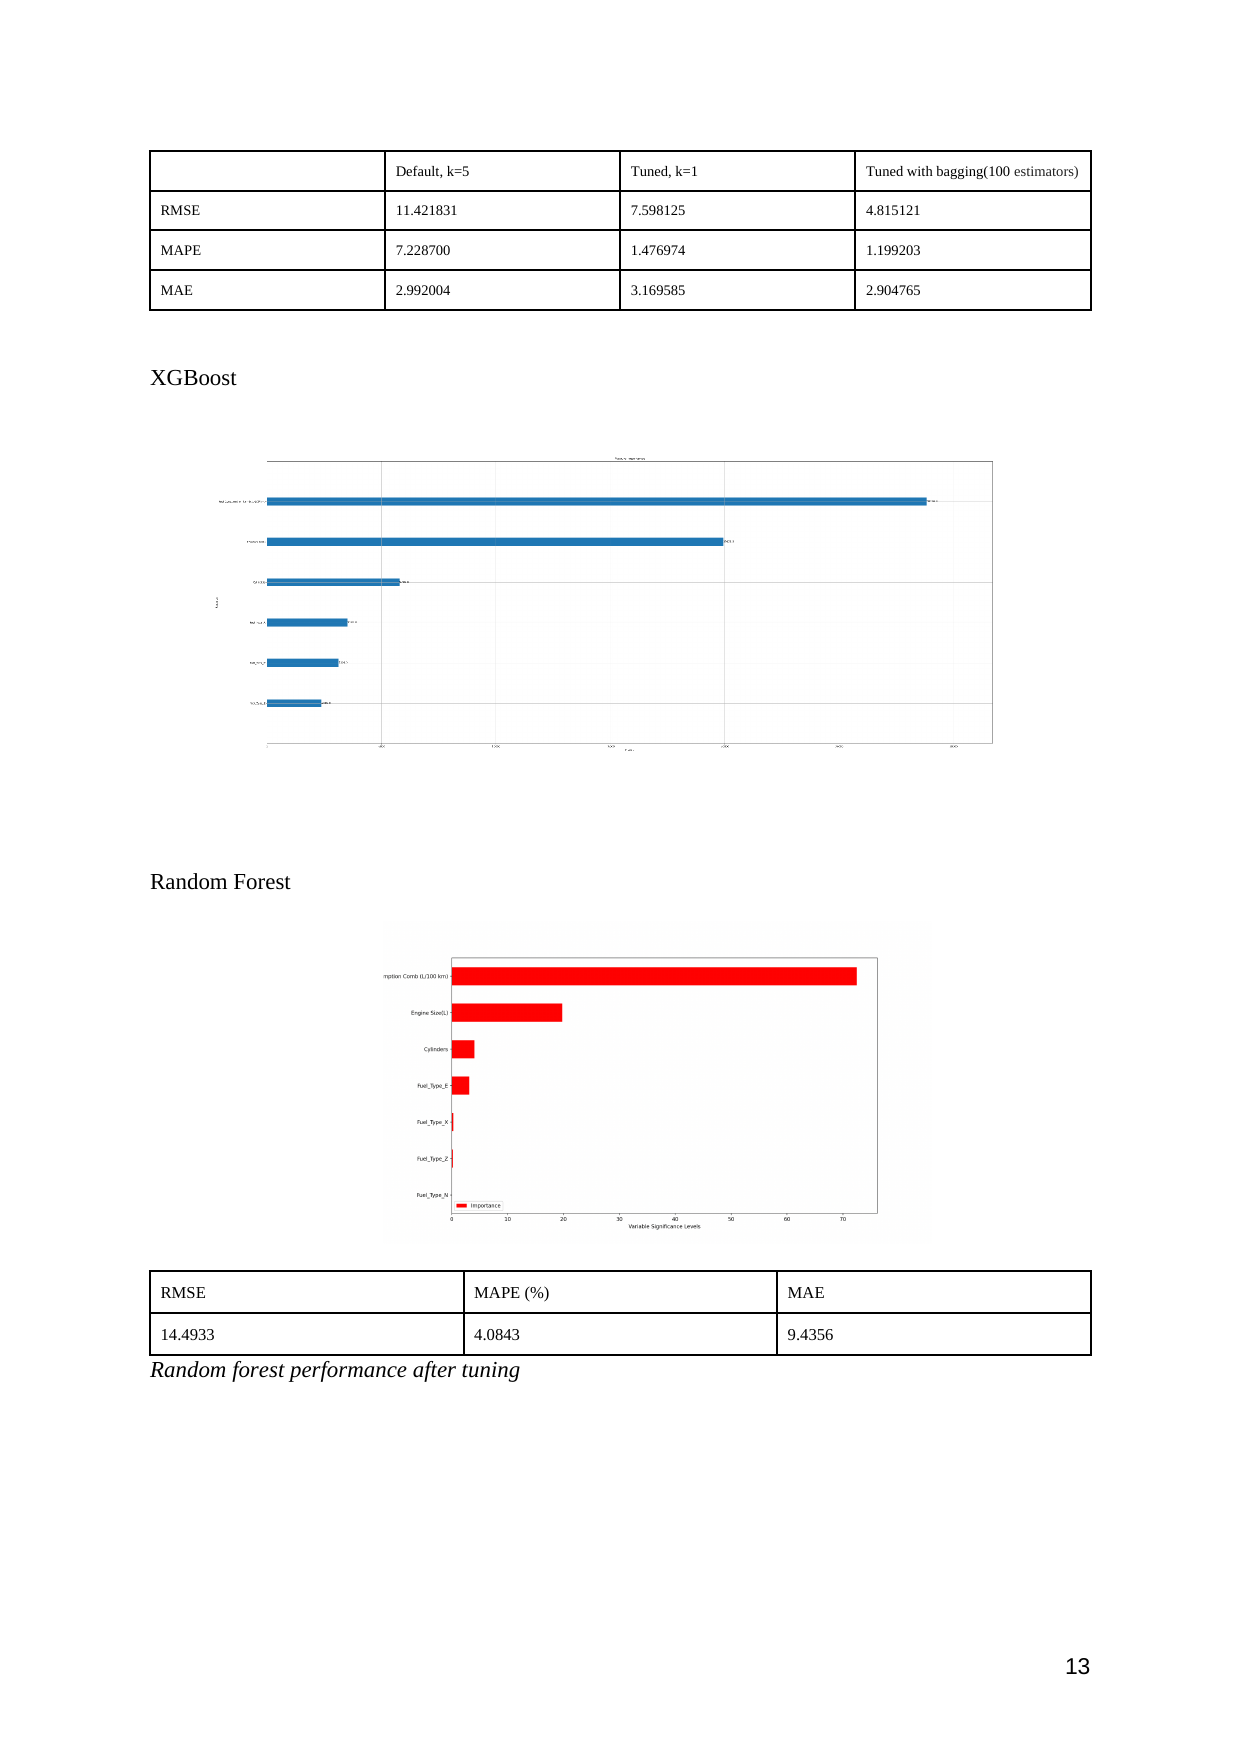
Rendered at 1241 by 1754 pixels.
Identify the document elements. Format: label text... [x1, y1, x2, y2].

table_header Default, k=5 [386, 152, 619, 190]
table_cell 9.4356 [778, 1314, 1090, 1354]
table_cell 7.228700 [386, 231, 619, 269]
text XGBoost [150, 363, 1090, 390]
table_cell 14.4933 [151, 1314, 463, 1354]
table_cell 1.199203 [856, 231, 1090, 269]
table_header MAPE (%) [465, 1272, 776, 1312]
table_header Tuned, k=1 [621, 152, 854, 190]
picture [383, 921, 932, 1244]
table_cell 2.904765 [856, 271, 1090, 309]
table_cell 11.421831 [386, 192, 619, 229]
table_cell MAE [151, 271, 384, 309]
table_cell 1.476974 [621, 231, 854, 269]
table_header [151, 152, 384, 190]
text Random Forest [150, 868, 1090, 894]
table_cell 2.992004 [386, 271, 619, 309]
table_cell RMSE [151, 192, 384, 229]
table_cell 3.169585 [621, 271, 854, 309]
picture [150, 416, 1085, 790]
table_header MAE [778, 1272, 1090, 1312]
table_cell 4.0843 [465, 1314, 776, 1354]
table_cell MAPE [151, 231, 384, 269]
table_header Tuned with bagging(100 estimators) [856, 152, 1090, 190]
text Random forest performance after tuning [150, 1356, 1090, 1382]
table_cell 4.815121 [856, 192, 1090, 229]
table_header RMSE [151, 1272, 463, 1312]
table_cell 7.598125 [621, 192, 854, 229]
